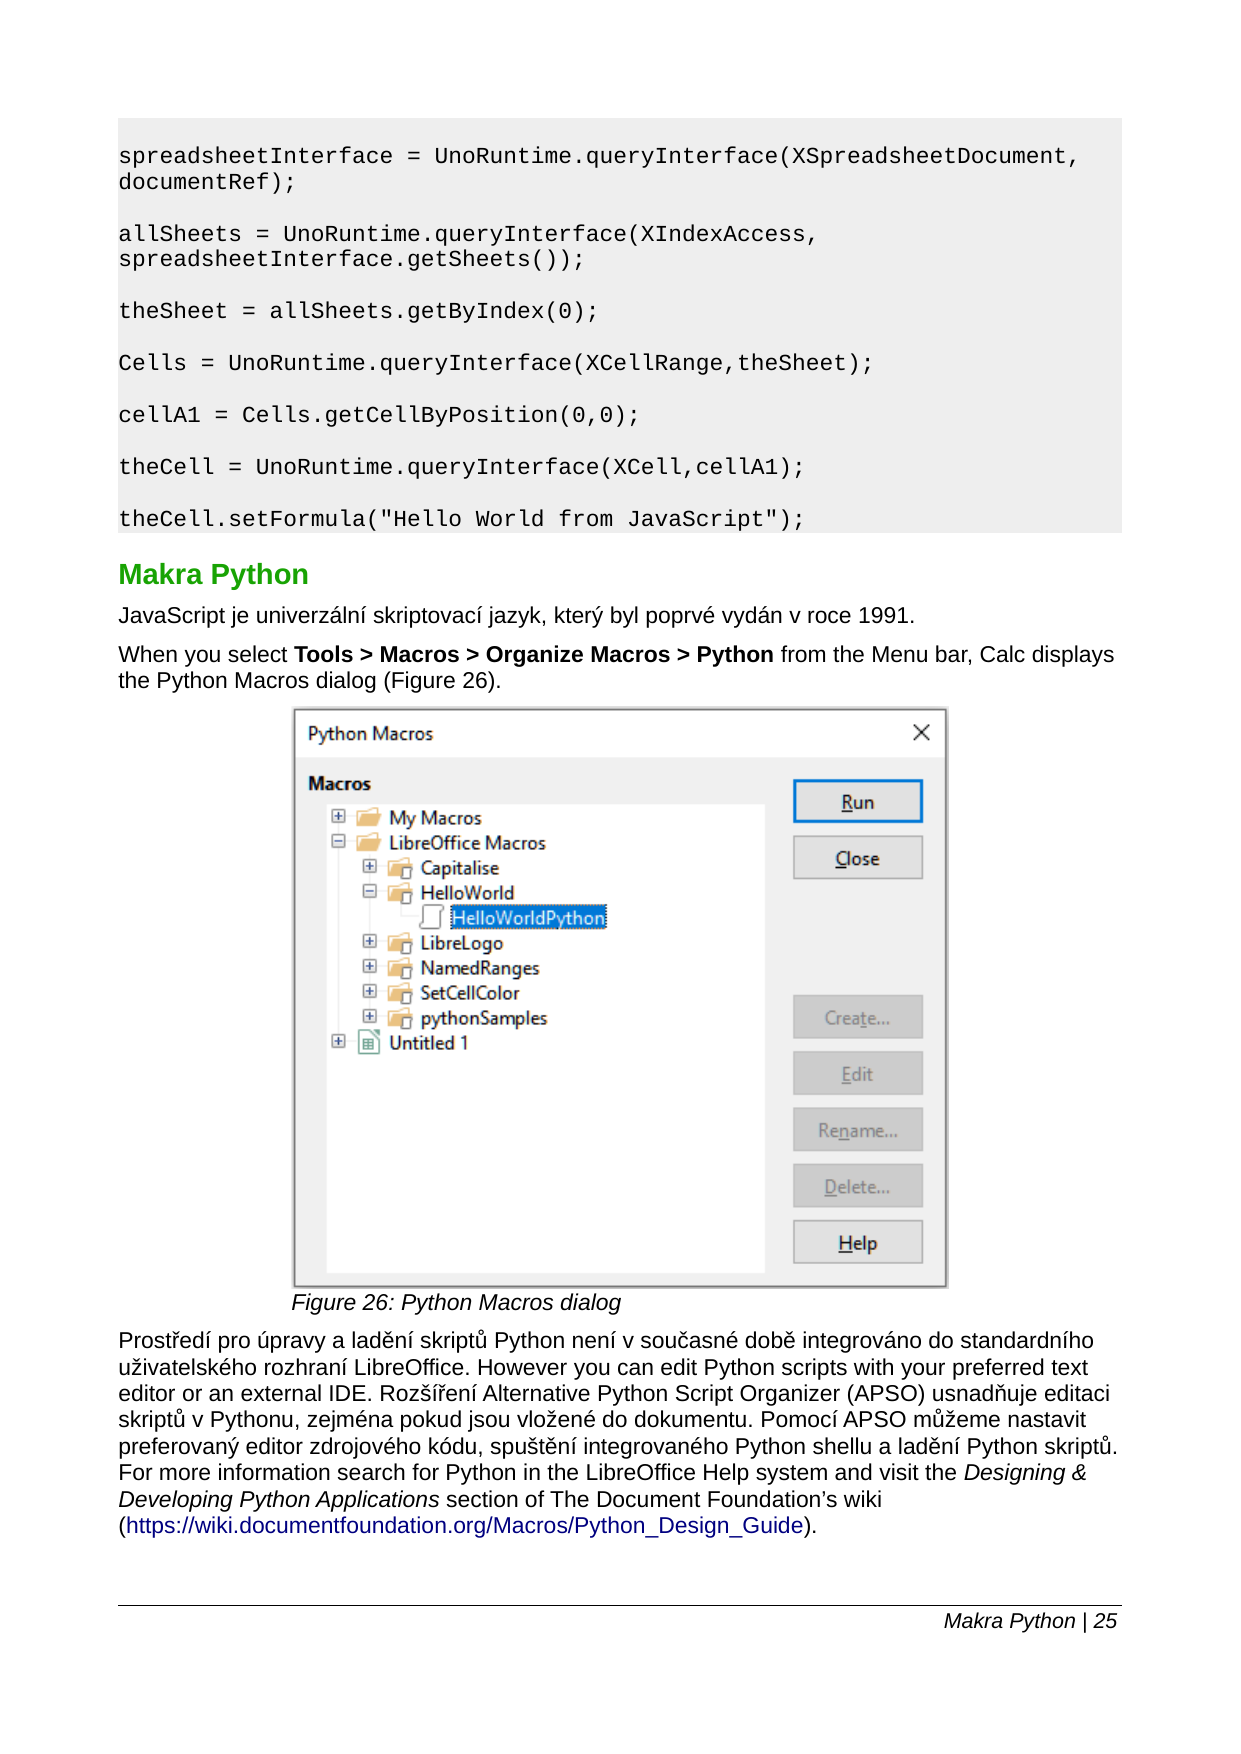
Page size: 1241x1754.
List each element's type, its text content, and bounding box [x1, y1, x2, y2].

text When you select Tools > Macros > Organize Macros > Python from the Menu bar, Calc displays the Python Macros dialog (Figure 26). [118, 641, 1122, 694]
picture [291, 706, 949, 1289]
text spreadsheetInterface = UnoRuntime.queryInterface(XSpreadsheetDocument, documentRef); allSheets = UnoRuntime.queryInterface(XIndexAccess, spreadsheetInterface.getSheets()); theSheet = allSheets.getByIndex(0); Cells = UnoRuntime.queryInterface(XCellRange,theSheet); cellA1 = Cells.getCellByPosition(0,0); theCell = UnoRuntime.queryInterface(XCell,cellA1); theCell.setFormula("Hello World from JavaScript"); [118, 118, 1122, 533]
text Figure 26: Python Macros dialog [291, 1289, 949, 1315]
text Prostředí pro úpravy a ladění skriptů Python není v současné době integrováno do standardního uživatelského rozhraní LibreOffice. However you can edit Python scripts with your preferred text editor or an external IDE. Rozšíření Alternative Python Script Organizer (APSO) usnadňuje editaci skriptů v Pythonu, zejména pokud jsou vložené do dokumentu. Pomocí APSO můžeme nastavit preferovaný editor zdrojového kódu, spuštění integrovaného Python shellu a ladění Python skriptů. For more information search for Python in the LibreOffice Help system and visit the Designing & Developing Python Applications section of The Document Foundation’s wiki (https://wiki.documentfoundation.org/Macros/Python_Design_Guide). [118, 1327, 1122, 1538]
subtitle Makra Python [118, 557, 1122, 590]
text JavaScript je univerzální skriptovací jazyk, který byl poprvé vydán v roce 1991. [118, 602, 1122, 628]
